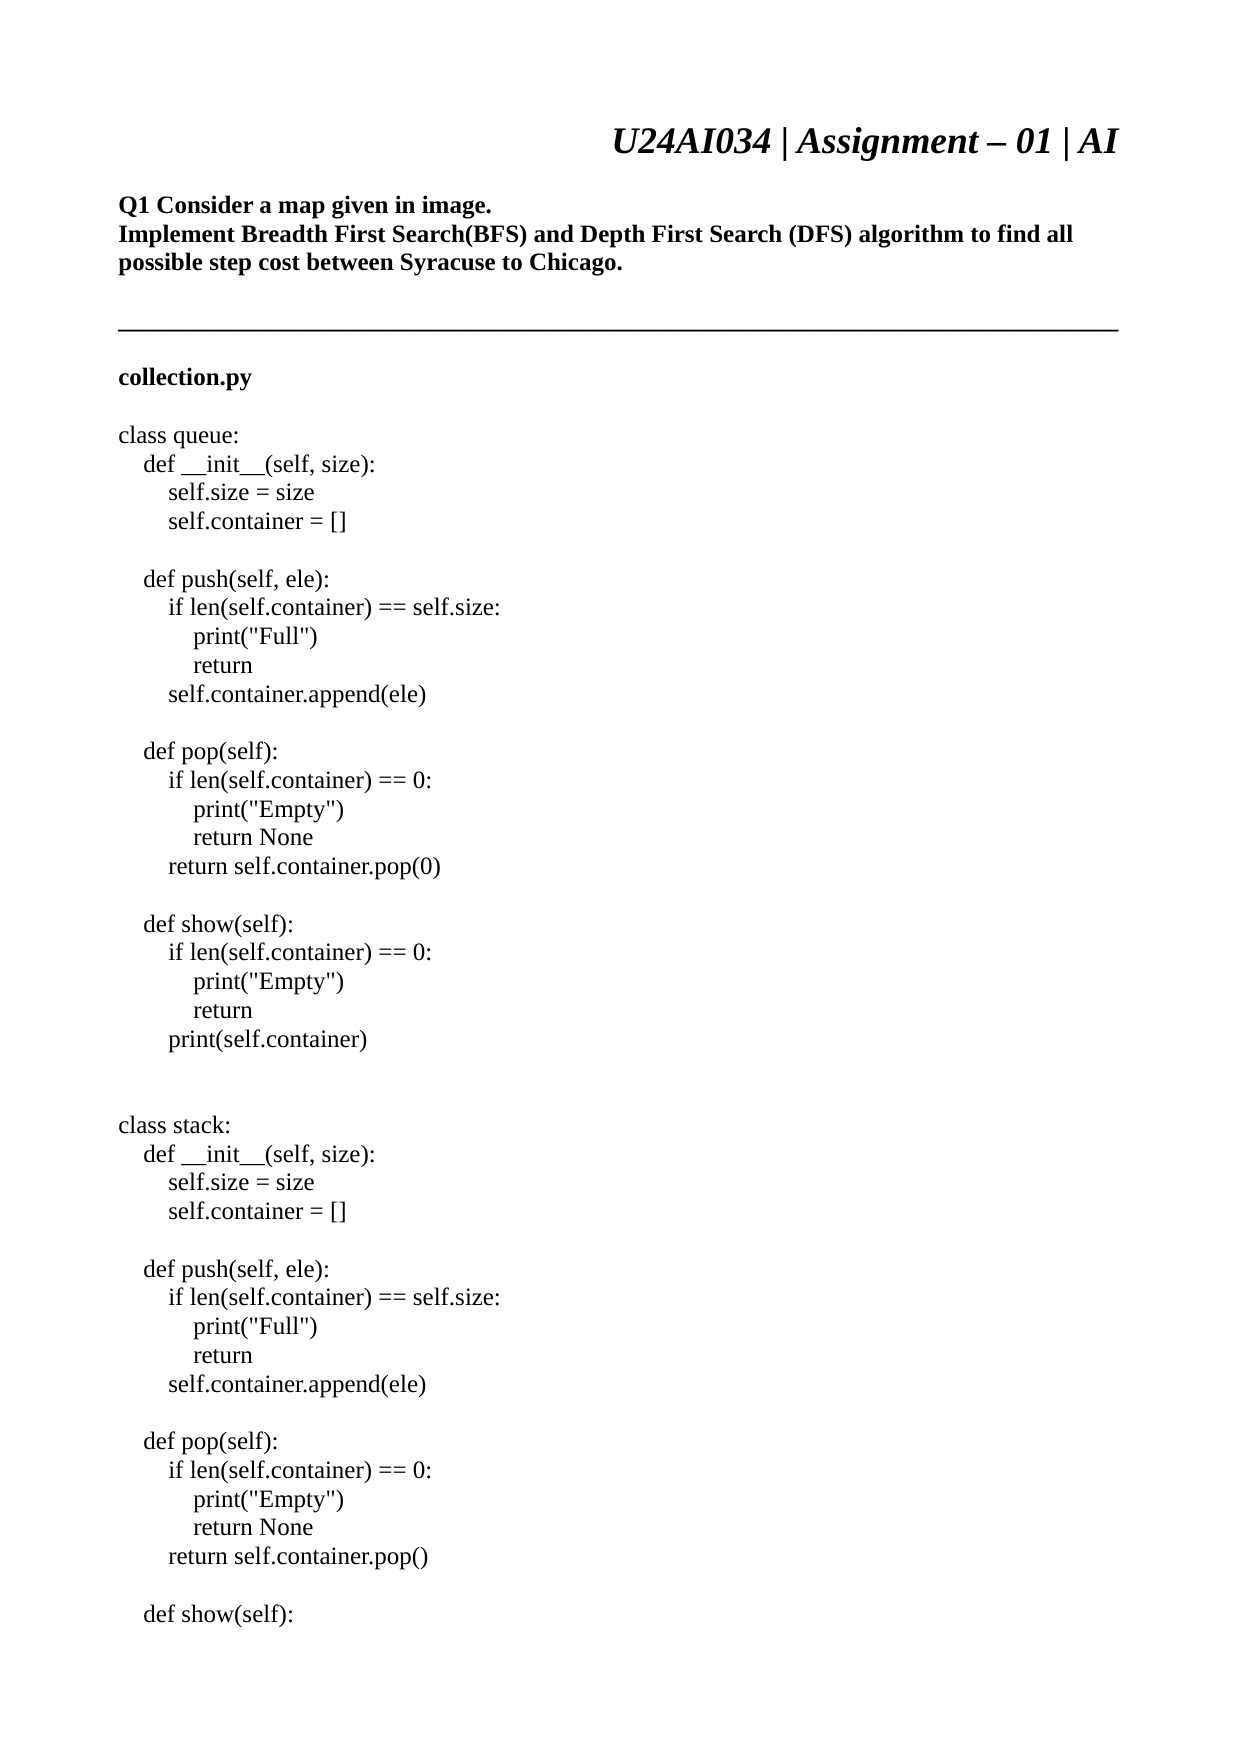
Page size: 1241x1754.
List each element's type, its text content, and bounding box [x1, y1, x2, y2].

text def __init__(self, size): [118, 1139, 1122, 1167]
text self.size = size [118, 1167, 1122, 1196]
text if len(self.container) == 0: [118, 765, 1122, 794]
text def show(self): [118, 909, 1122, 937]
text return [118, 995, 1122, 1024]
text return self.container.pop(0) [118, 851, 1122, 880]
text def __init__(self, size): [118, 449, 1122, 477]
text def show(self): [118, 1599, 1122, 1627]
text return None [118, 1512, 1122, 1541]
text ________________________________________________________________________________ [118, 305, 1122, 334]
text possible step cost between Syracuse to Chicago. [118, 247, 1122, 276]
text collection.py [118, 362, 1122, 391]
text def push(self, ele): [118, 1254, 1122, 1282]
text return [118, 650, 1122, 679]
text Implement Breadth First Search(BFS) and Depth First Search (DFS) algorithm to find all [118, 219, 1122, 247]
text if len(self.container) == 0: [118, 937, 1122, 966]
text return None [118, 822, 1122, 851]
text if len(self.container) == self.size: [118, 1282, 1122, 1311]
text U24AI034 | Assignment – 01 | AI [118, 118, 1122, 161]
text self.container = [] [118, 506, 1122, 535]
text def push(self, ele): [118, 564, 1122, 592]
text print("Full") [118, 621, 1122, 650]
text self.container = [] [118, 1196, 1122, 1225]
text class stack: [118, 1110, 1122, 1139]
text print(self.container) [118, 1024, 1122, 1052]
text print("Empty") [118, 1484, 1122, 1512]
text def pop(self): [118, 736, 1122, 765]
text return [118, 1340, 1122, 1369]
text Q1 Consider a map given in image. [118, 190, 1122, 219]
text return self.container.pop() [118, 1541, 1122, 1570]
text if len(self.container) == self.size: [118, 592, 1122, 621]
text self.container.append(ele) [118, 679, 1122, 707]
text print("Full") [118, 1311, 1122, 1340]
text self.container.append(ele) [118, 1369, 1122, 1397]
text self.size = size [118, 477, 1122, 506]
text if len(self.container) == 0: [118, 1455, 1122, 1484]
text print("Empty") [118, 966, 1122, 995]
text def pop(self): [118, 1426, 1122, 1455]
text class queue: [118, 420, 1122, 449]
text print("Empty") [118, 794, 1122, 822]
